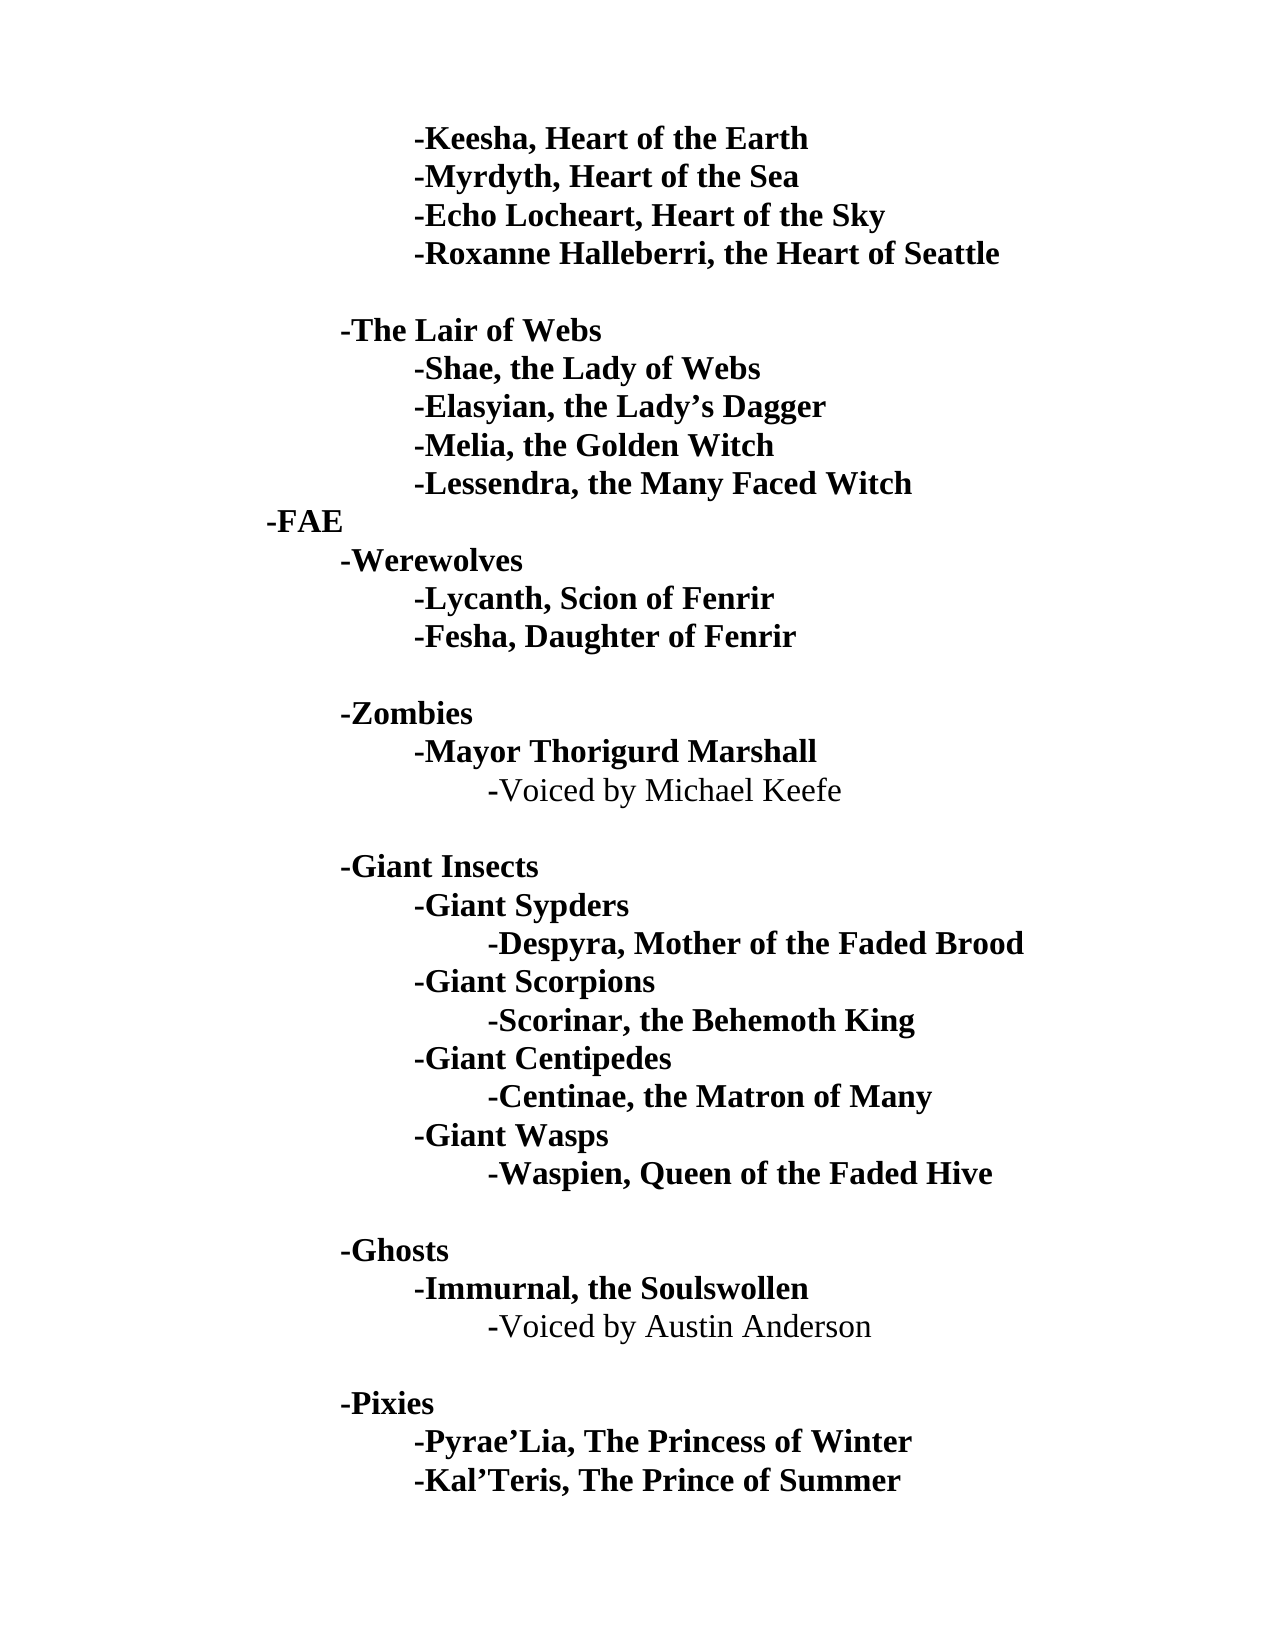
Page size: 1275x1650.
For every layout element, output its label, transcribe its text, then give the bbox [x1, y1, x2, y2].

text -Giant Centipedes [118, 1038, 1157, 1076]
text -Lessendra, the Many Faced Witch [118, 463, 1157, 501]
text -FAE [118, 501, 1157, 540]
text -Giant Scorpions [118, 961, 1157, 1000]
text -Giant Sypders [118, 885, 1157, 923]
text -Echo Locheart, Heart of the Sky [118, 195, 1157, 233]
text -Shae, the Lady of Webs [118, 348, 1157, 386]
text -Lycanth, Scion of Fenrir [118, 578, 1157, 616]
text -Immurnal, the Soulswollen [118, 1268, 1157, 1306]
text -Scorinar, the Behemoth King [118, 1000, 1157, 1038]
text -Werewolves [118, 540, 1157, 578]
text -Fesha, Daughter of Fenrir [118, 616, 1157, 655]
text -Pixies [118, 1383, 1157, 1421]
text -Roxanne Halleberri, the Heart of Seattle [118, 233, 1157, 271]
text -Centinae, the Matron of Many [118, 1076, 1157, 1115]
text -Waspien, Queen of the Faded Hive [118, 1153, 1157, 1191]
text -Kal’Teris, The Prince of Summer [118, 1460, 1157, 1498]
text -Giant Insects [118, 846, 1157, 885]
text -Elasyian, the Lady’s Dagger [118, 386, 1157, 425]
text -Giant Wasps [118, 1115, 1157, 1153]
text -Keesha, Heart of the Earth [118, 118, 1157, 156]
text -Mayor Thorigurd Marshall [118, 731, 1157, 770]
text -Despyra, Mother of the Faded Brood [118, 923, 1157, 961]
text -Ghosts [118, 1230, 1157, 1268]
text -Zombies [118, 693, 1157, 731]
text -Myrdyth, Heart of the Sea [118, 156, 1157, 195]
text -Melia, the Golden Witch [118, 425, 1157, 463]
text -The Lair of Webs [118, 310, 1157, 348]
text -Voiced by Austin Anderson [118, 1306, 1157, 1345]
text -Voiced by Michael Keefe [118, 770, 1157, 808]
text -Pyrae’Lia, The Princess of Winter [118, 1421, 1157, 1460]
